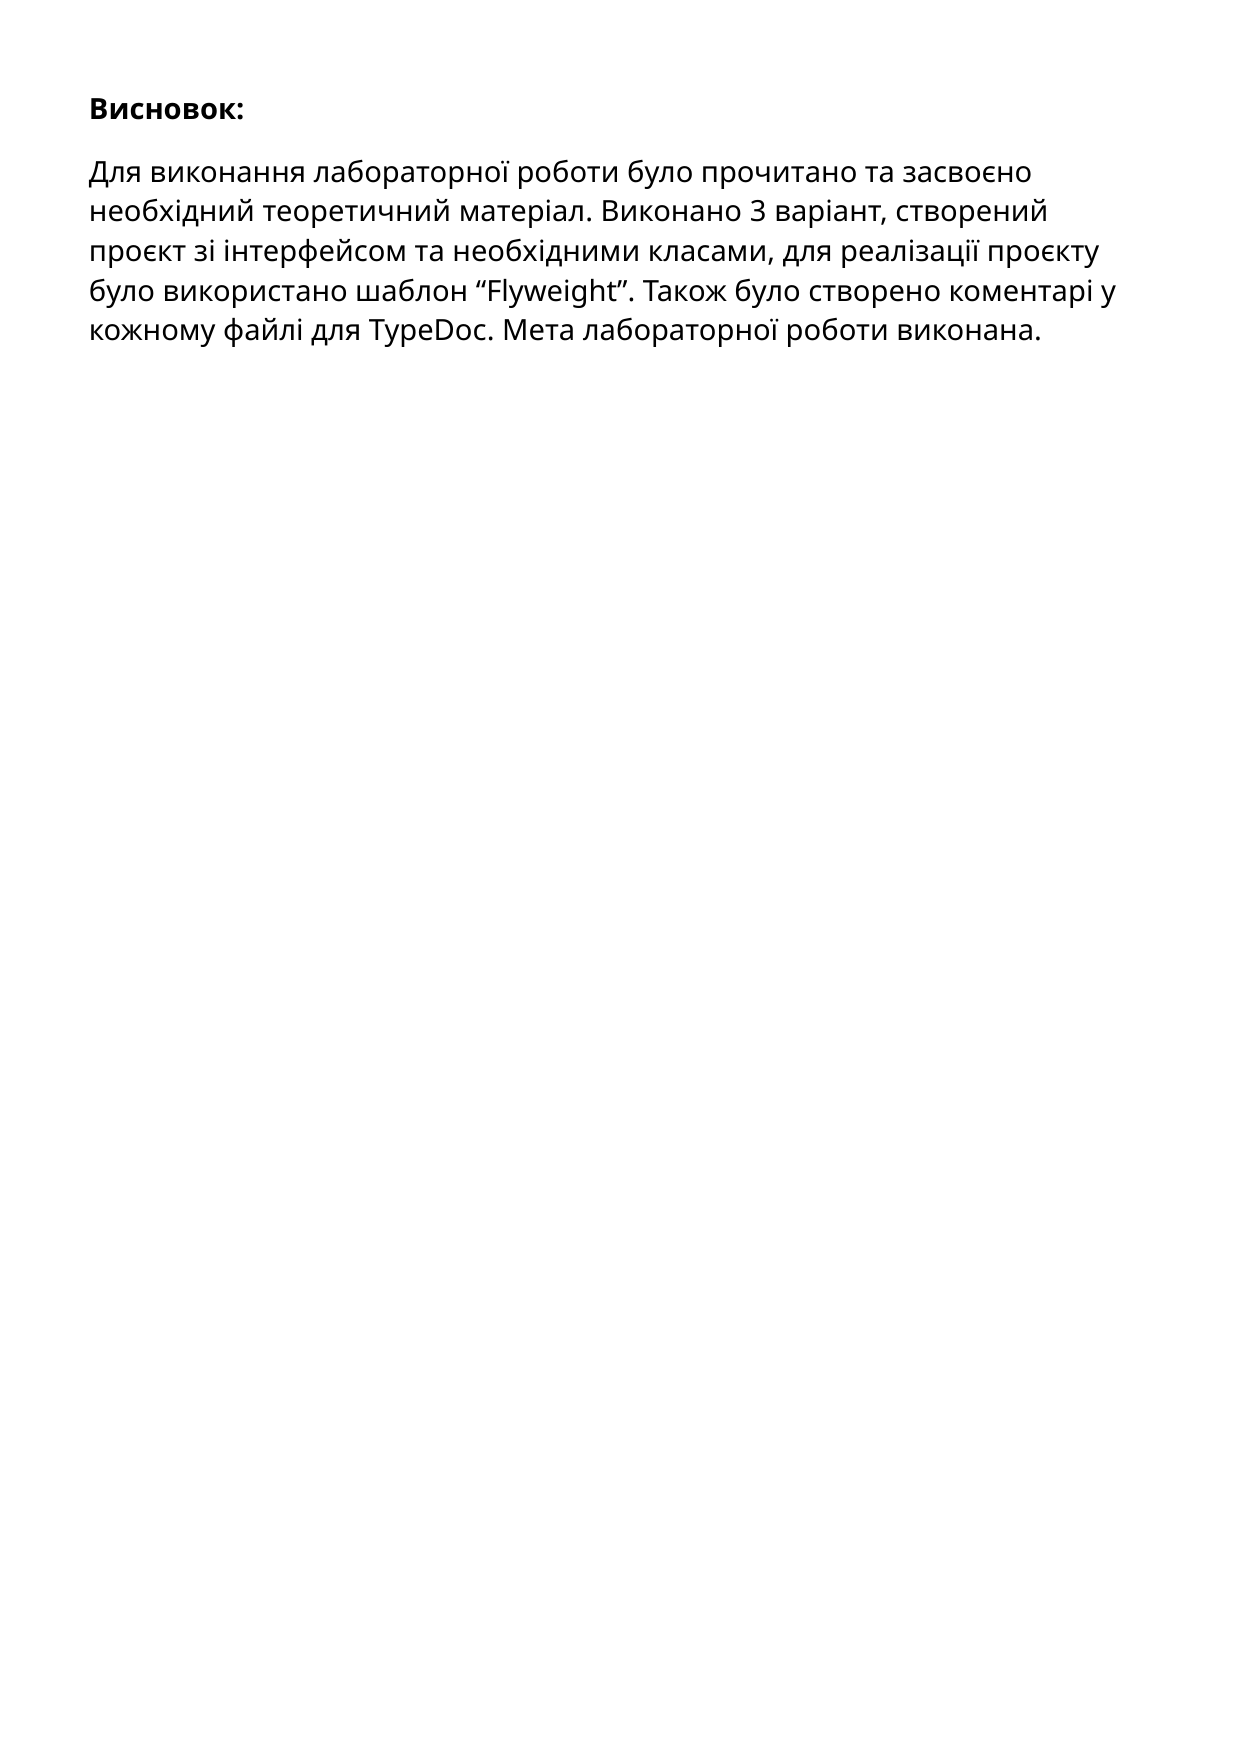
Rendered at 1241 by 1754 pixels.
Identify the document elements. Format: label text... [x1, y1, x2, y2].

text Висновок: [89, 89, 1152, 128]
text Для виконання лабораторної роботи було прочитано та засвоєно необхідний теоретичний матеріал. Виконано 3 варіант, створений проєкт зі інтерфейсом та необхідними класами, для реалізації проєкту було використано шаблон “Flyweight”. Також було створено коментарі у кожному файлі для TypeDoc. Мета лабораторної роботи виконана. [89, 151, 1152, 349]
